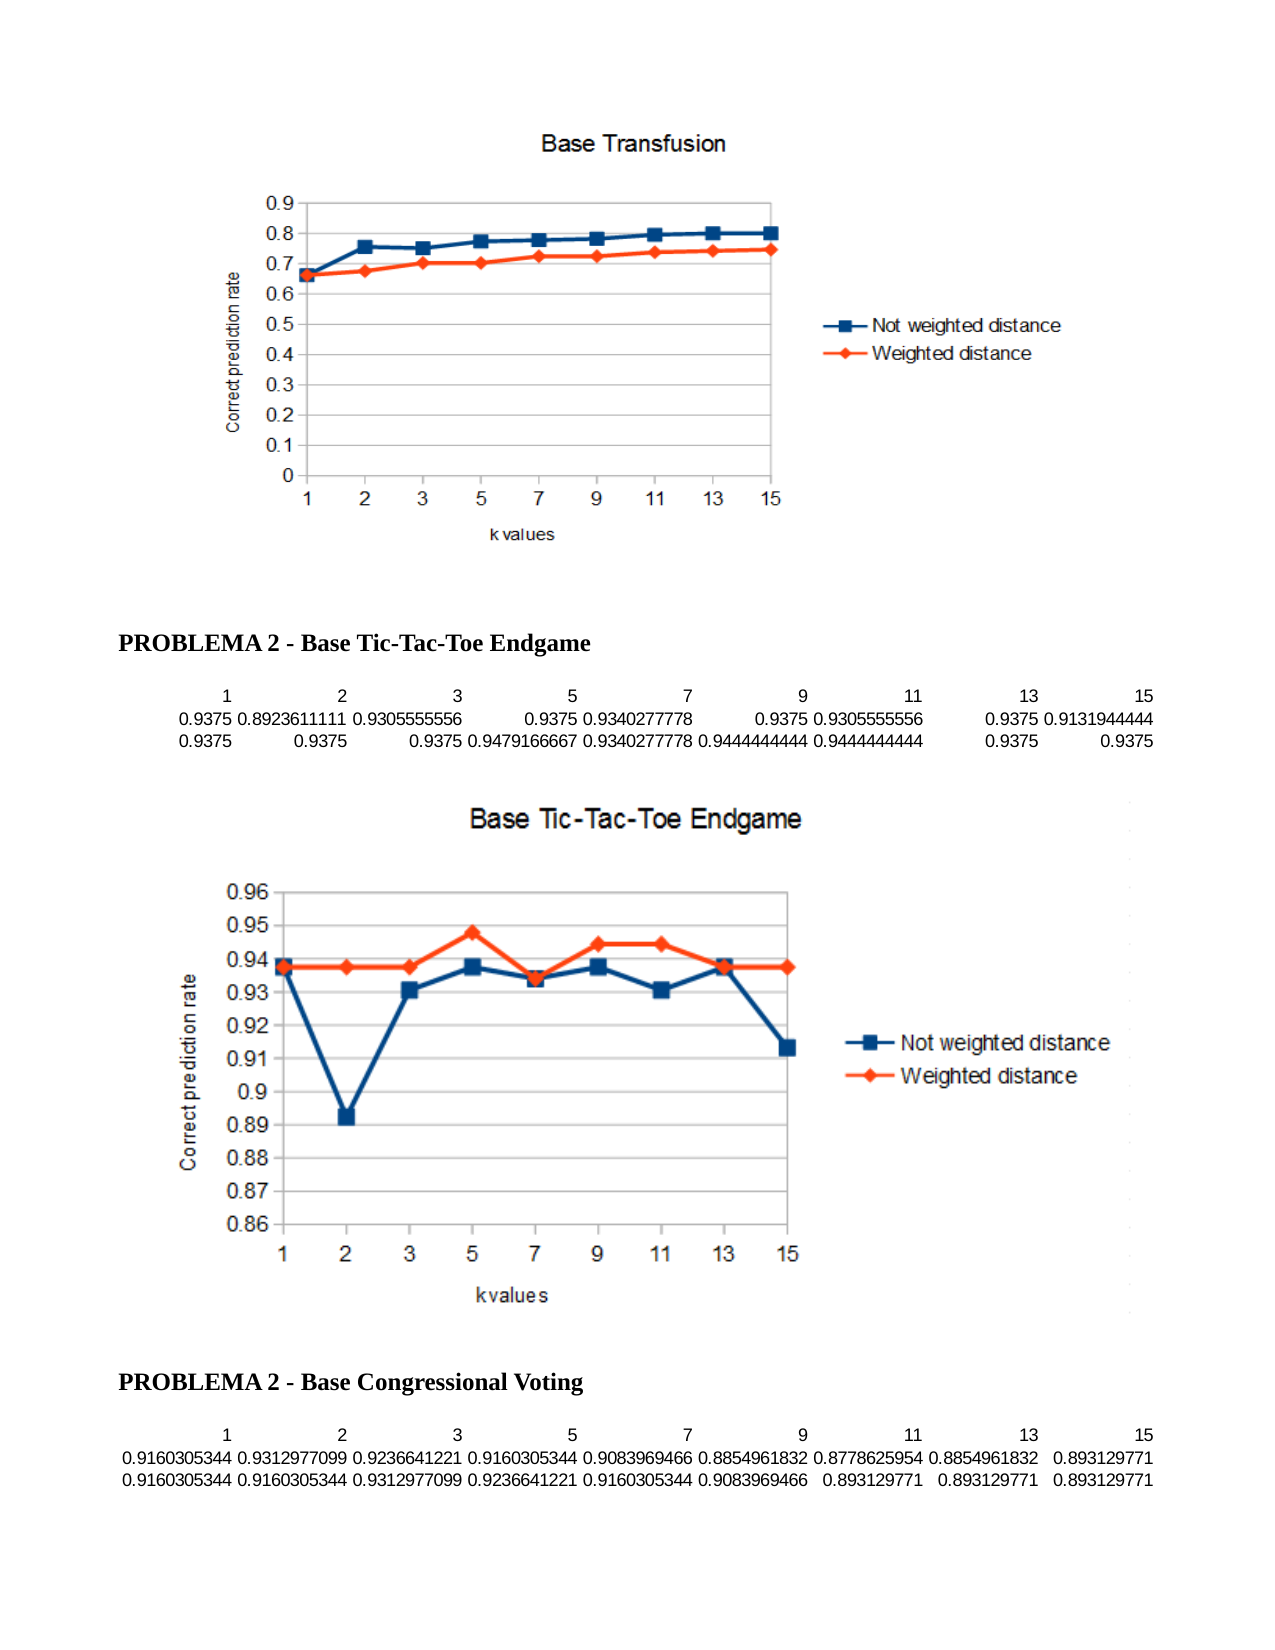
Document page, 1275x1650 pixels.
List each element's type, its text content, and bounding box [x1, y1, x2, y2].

text PROBLEMA 2 - Base Congressional Voting [118, 1367, 1157, 1396]
text PROBLEMA 2 - Base Tic-Tac-Toe Endgame [118, 628, 1157, 657]
